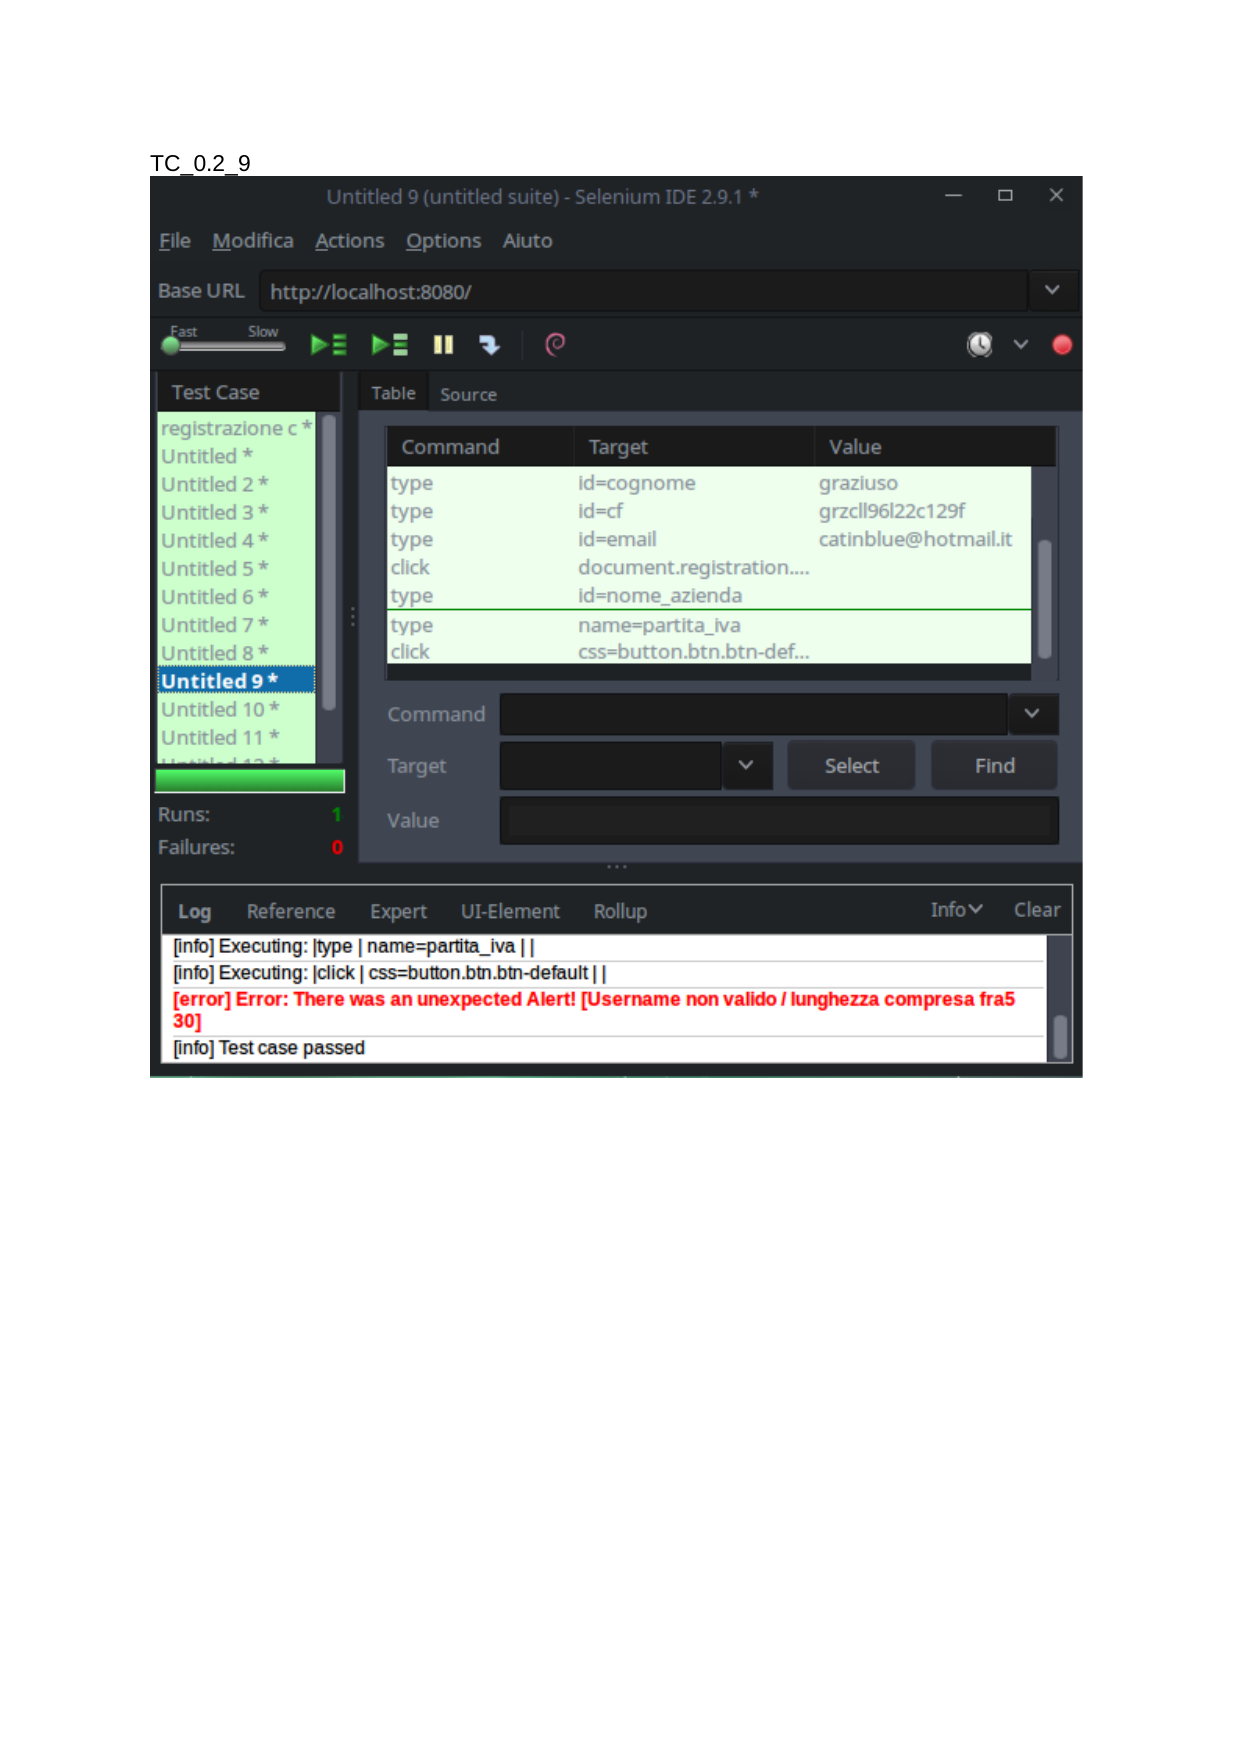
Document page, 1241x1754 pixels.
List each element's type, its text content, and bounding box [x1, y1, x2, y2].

picture [150, 176, 1083, 1078]
text TC_0.2_9 [150, 150, 1090, 176]
